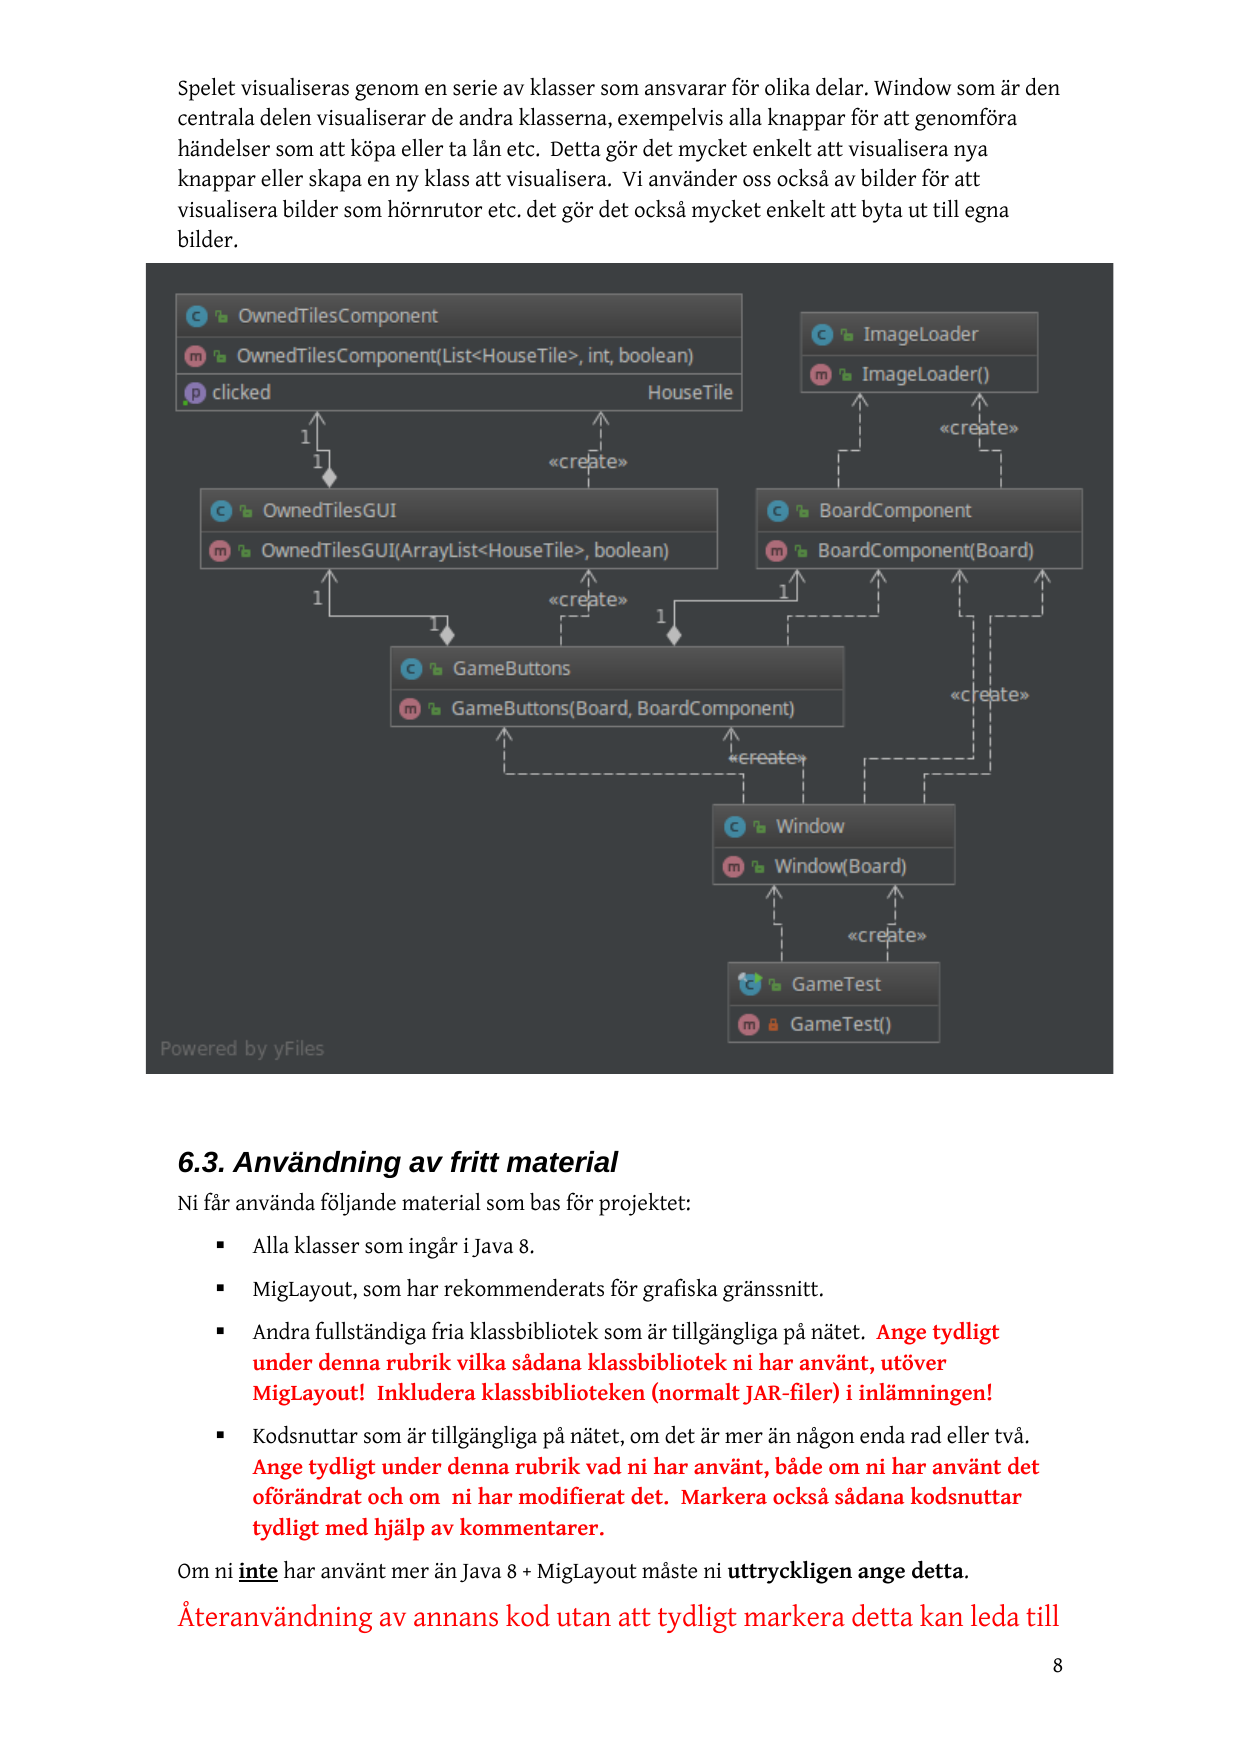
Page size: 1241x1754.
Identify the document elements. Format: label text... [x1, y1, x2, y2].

picture [145, 263, 1114, 1074]
subtitle 6.3. Användning av fritt material [177, 1144, 1063, 1178]
list Kodsnuttar som är tillgängliga på nätet, om det är mer än någon enda rad eller två. Ange tydligt under denna rubrik vad ni har använt, både om ni har använt det oförändrat och om ni har modifierat det. Markera också sådana kodsnuttar tydligt med hjälp av kommentarer. [215, 1424, 1063, 1542]
text Spelet visualiseras genom en serie av klasser som ansvarar för olika delar. Window som är den centrala delen visualiserar de andra klasserna, exempelvis alla knappar för att genomföra händelser som att köpa eller ta lån etc. Detta gör det mycket enkelt att visualisera nya knappar eller skapa en ny klass att visualisera. Vi använder oss också av bilder för att visualisera bilder som hörnrutor etc. det gör det också mycket enkelt att byta ut till egna bilder. [177, 75, 1063, 254]
list Alla klasser som ingår i Java 8. [215, 1234, 1063, 1260]
text Om ni inte har använt mer än Java 8 + MigLayout måste ni uttryckligen ange detta. [177, 1558, 1063, 1585]
text Återanvändning av annans kod utan att tydligt markera detta kan leda till [177, 1601, 1063, 1635]
list MigLayout, som har rekommenderats för grafiska gränssnitt. [215, 1277, 1063, 1303]
text Ni får använda följande material som bas för projektet: [177, 1191, 1063, 1217]
list Andra fullständiga fria klassbibliotek som är tillgängliga på nätet. Ange tydligt under denna rubrik vilka sådana klassbibliotek ni har använt, utöver MigLayout! Inkludera klassbiblioteken (normalt JAR-filer) i inlämningen! [215, 1320, 1063, 1407]
